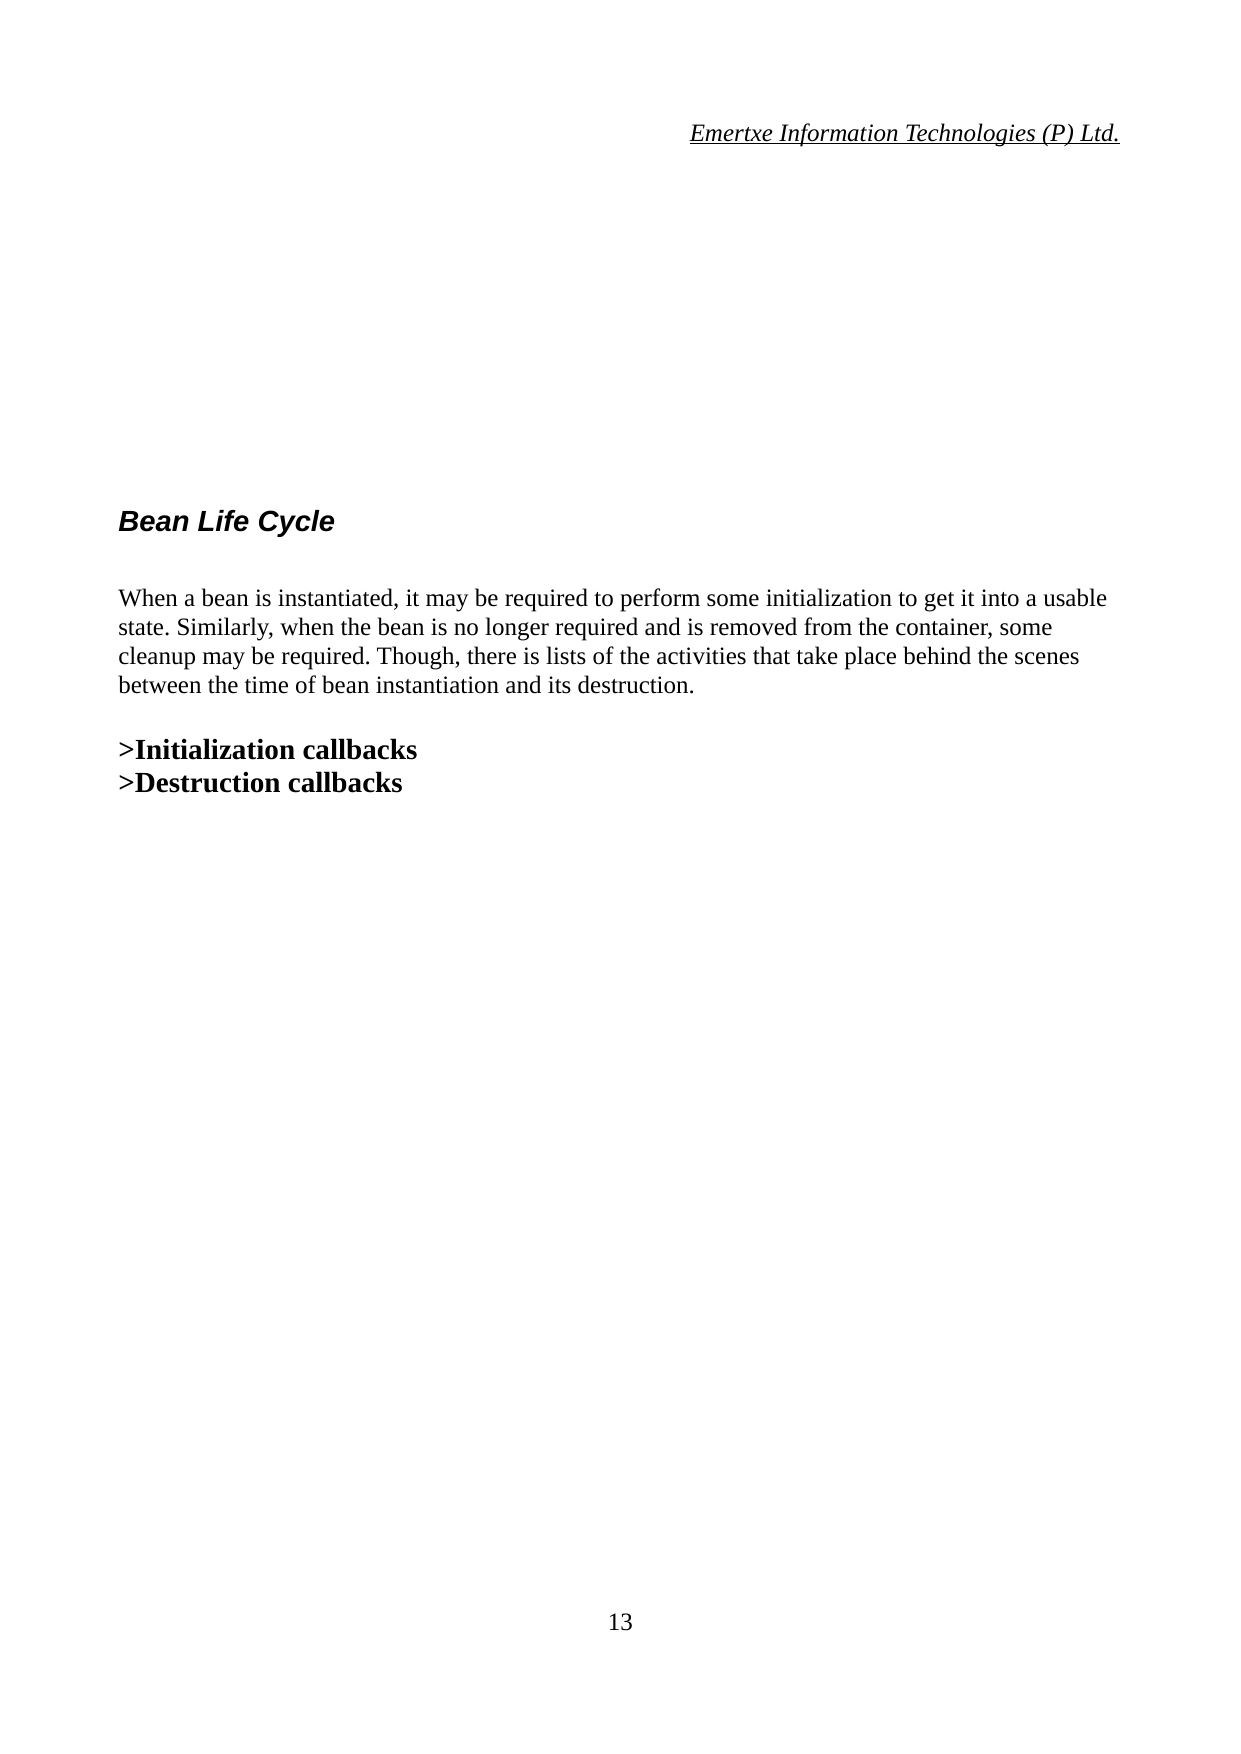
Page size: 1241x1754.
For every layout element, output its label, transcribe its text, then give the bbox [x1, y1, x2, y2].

text >Initialization callbacks [118, 732, 1122, 766]
subtitle Bean Life Cycle [118, 504, 1122, 537]
text When a bean is instantiated, it may be required to perform some initialization to get it into a usable state. Similarly, when the bean is no longer required and is removed from the container, some cleanup may be required. Though, there is lists of the activities that take place behind the scenes between the time of bean instantiation and its destruction. [118, 583, 1122, 698]
text >Destruction callbacks [118, 766, 1122, 799]
